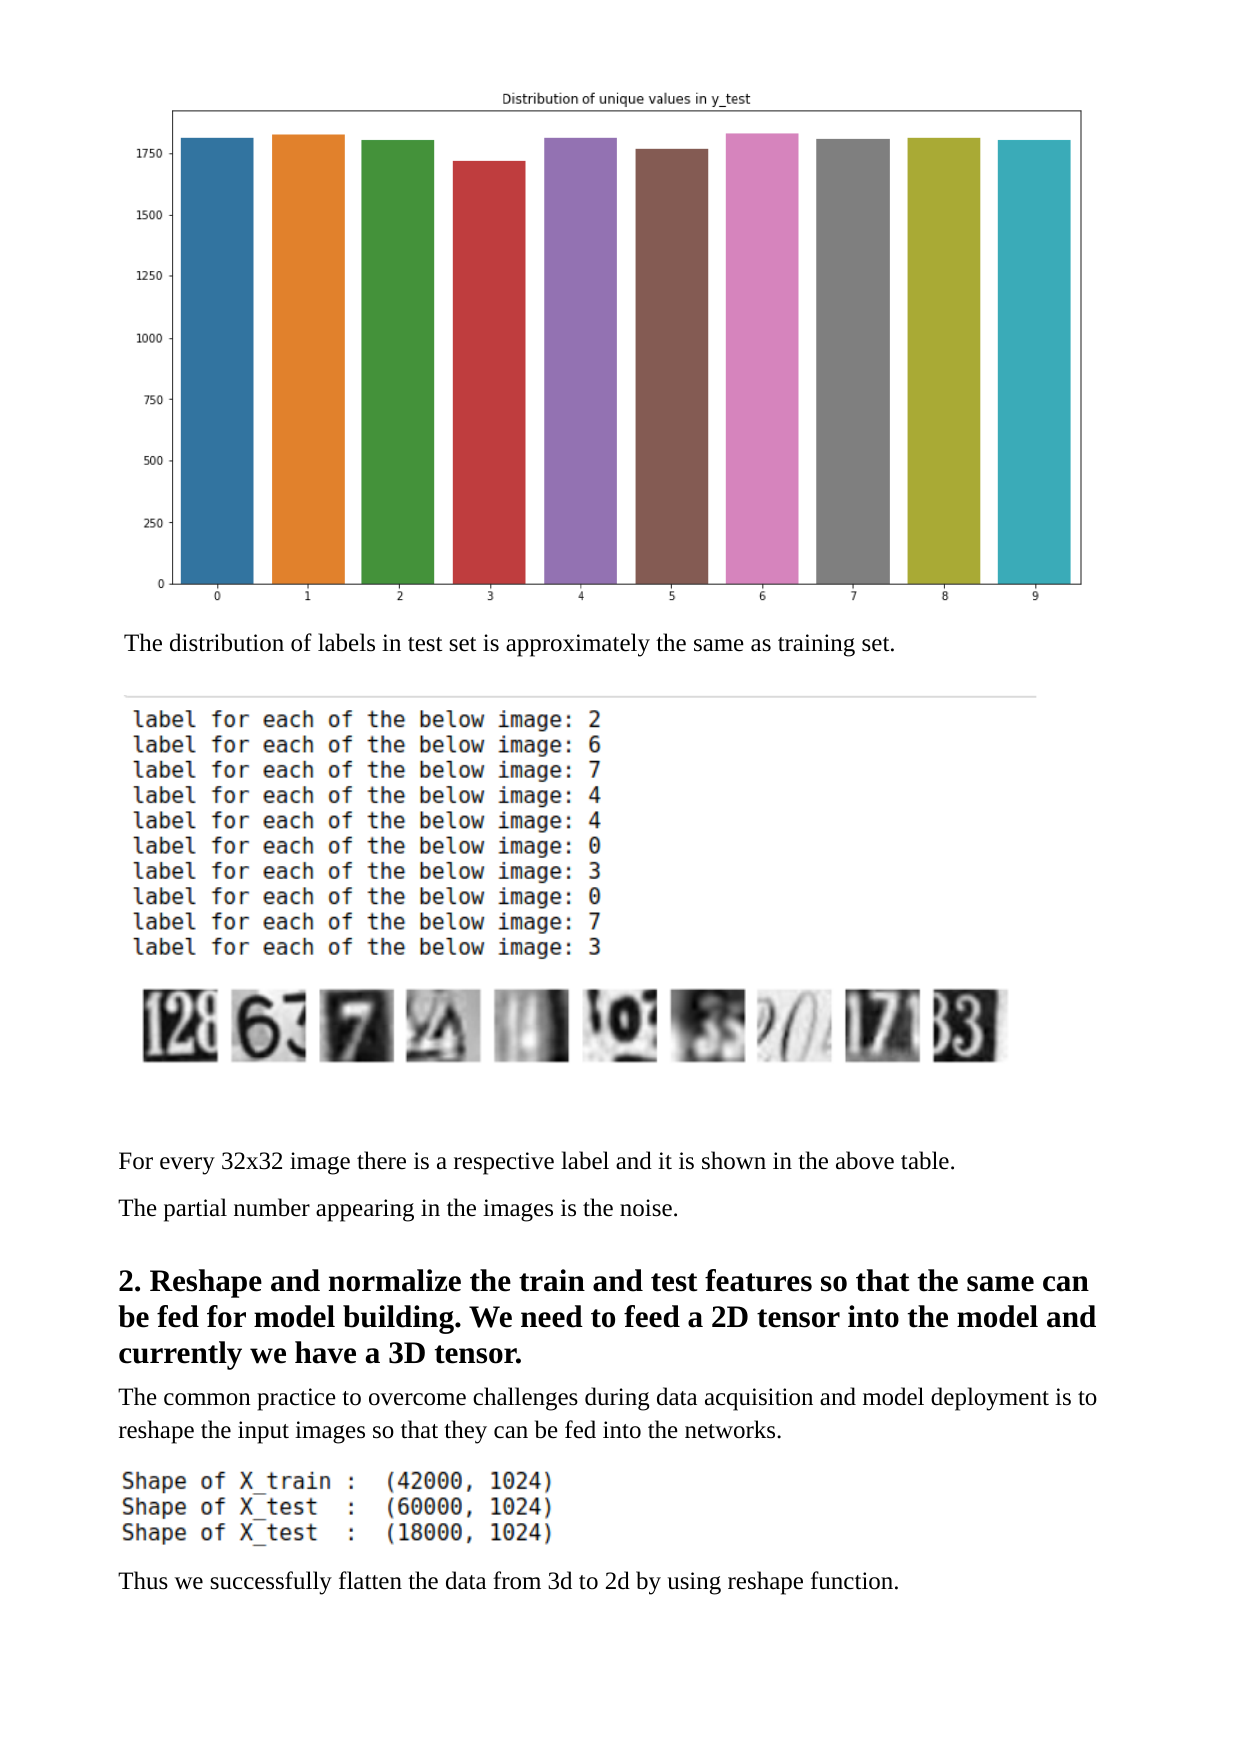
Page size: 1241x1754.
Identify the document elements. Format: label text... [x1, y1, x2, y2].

text Thus we successfully flatten the data from 3d to 2d by using reshape function. [118, 1463, 1122, 1595]
text The common practice to overcome challenges during data acquisition and model deployment is to reshape the input images so that they can be fed into the networks. [118, 1382, 1122, 1444]
text For every 32x32 image there is a respective label and it is shown in the above table. [118, 1146, 1122, 1175]
text The distribution of labels in test set is approximately the same as training set. [118, 624, 1122, 656]
picture [118, 84, 1123, 624]
text The partial number appearing in the images is the noise. [118, 1193, 1122, 1222]
picture [115, 1462, 564, 1562]
subtitle 2. Reshape and normalize the train and test features so that the same can be fed for model building. We need to feed a 2D tensor into the model and currently we have a 3D tensor. [118, 1262, 1122, 1370]
picture [121, 695, 1037, 1094]
